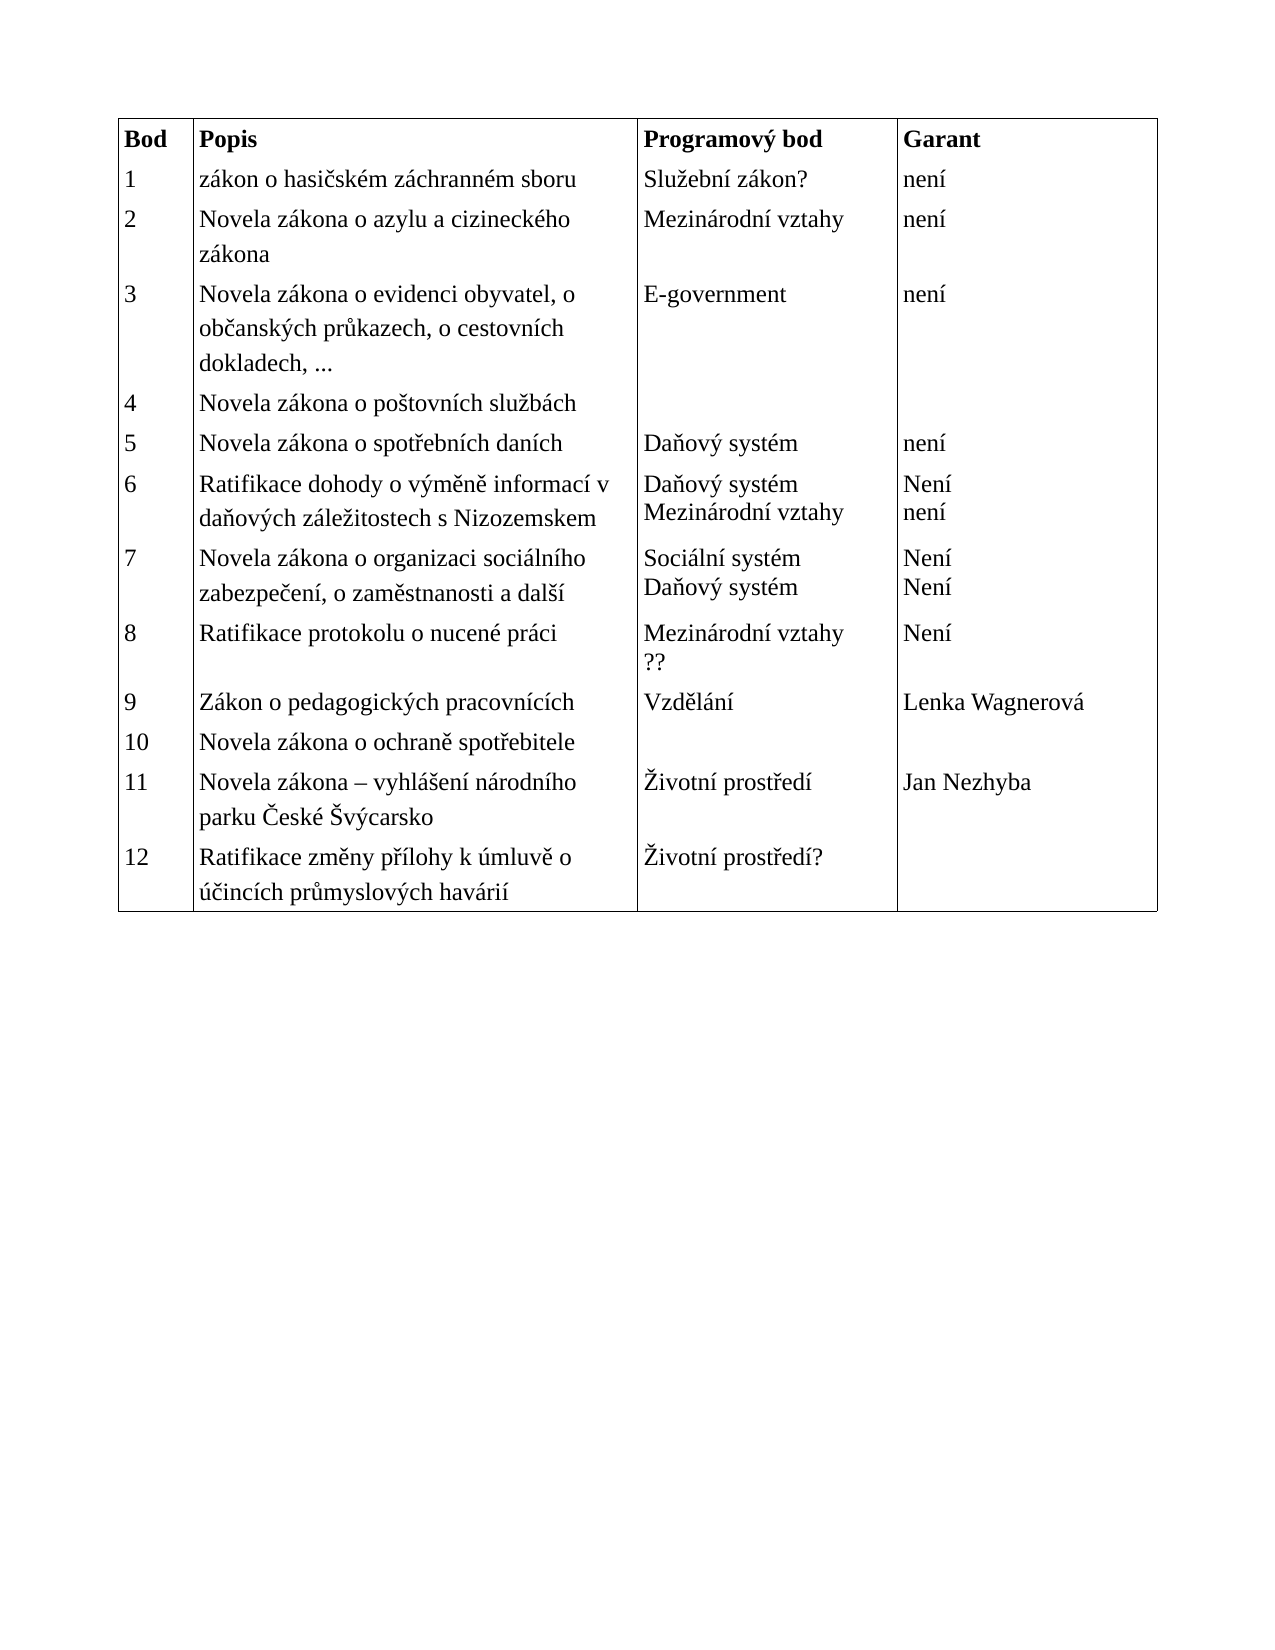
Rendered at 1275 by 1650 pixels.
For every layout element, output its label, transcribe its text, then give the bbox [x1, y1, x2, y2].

table_cell Daňový systém Mezinárodní vztahy [638, 463, 897, 538]
table_cell zákon o hasičském záchranném sboru [194, 159, 637, 199]
table_cell Novela zákona o spotřebních daních [194, 423, 637, 463]
table_cell Není Není [898, 538, 1157, 612]
table_cell není [898, 423, 1157, 463]
table_cell Jan Nezhyba [898, 762, 1157, 836]
table_cell není [898, 159, 1157, 199]
table_cell E-government [638, 273, 897, 382]
table_cell [898, 383, 1157, 423]
table_cell Novela zákona – vyhlášení národního parku České Švýcarsko [194, 762, 637, 836]
table_cell 10 [119, 721, 193, 762]
table_cell Ratifikace dohody o výměně informací v daňových záležitostech s Nizozemskem [194, 463, 637, 538]
table_cell [898, 836, 1157, 911]
table_cell Sociální systém Daňový systém [638, 538, 897, 612]
table_cell 8 [119, 612, 193, 681]
table_cell Novela zákona o ochraně spotřebitele [194, 721, 637, 762]
table_cell [638, 383, 897, 423]
table_cell Novela zákona o evidenci obyvatel, o občanských průkazech, o cestovních dokladech, ... [194, 273, 637, 382]
table_header Popis [194, 119, 637, 158]
table_cell Vzdělání [638, 681, 897, 721]
table_cell [898, 721, 1157, 762]
table_cell Novela zákona o poštovních službách [194, 383, 637, 423]
table_cell Lenka Wagnerová [898, 681, 1157, 721]
table_cell 12 [119, 836, 193, 911]
table_cell Není není [898, 463, 1157, 538]
table_cell Životní prostředí? [638, 836, 897, 911]
table_cell 1 [119, 159, 193, 199]
table_cell 5 [119, 423, 193, 463]
table_cell 4 [119, 383, 193, 423]
table_cell Mezinárodní vztahy ?? [638, 612, 897, 681]
table_cell Mezinárodní vztahy [638, 199, 897, 273]
table_cell 6 [119, 463, 193, 538]
table_cell Služební zákon? [638, 159, 897, 199]
table_header Programový bod [638, 119, 897, 158]
table_cell není [898, 273, 1157, 382]
table_cell 9 [119, 681, 193, 721]
table_cell 11 [119, 762, 193, 836]
table_cell Novela zákona o organizaci sociálního zabezpečení, o zaměstnanosti a další [194, 538, 637, 612]
table_cell Zákon o pedagogických pracovnících [194, 681, 637, 721]
table_cell 3 [119, 273, 193, 382]
table_cell není [898, 199, 1157, 273]
table_header Garant [898, 119, 1157, 158]
table_cell 2 [119, 199, 193, 273]
table_cell Není [898, 612, 1157, 681]
table_cell [638, 721, 897, 762]
table_cell Novela zákona o azylu a cizineckého zákona [194, 199, 637, 273]
table_cell Ratifikace změny přílohy k úmluvě o účincích průmyslových havárií [194, 836, 637, 911]
table_cell 7 [119, 538, 193, 612]
table_header Bod [119, 119, 193, 158]
table_cell Daňový systém [638, 423, 897, 463]
table_cell Životní prostředí [638, 762, 897, 836]
table_cell Ratifikace protokolu o nucené práci [194, 612, 637, 681]
